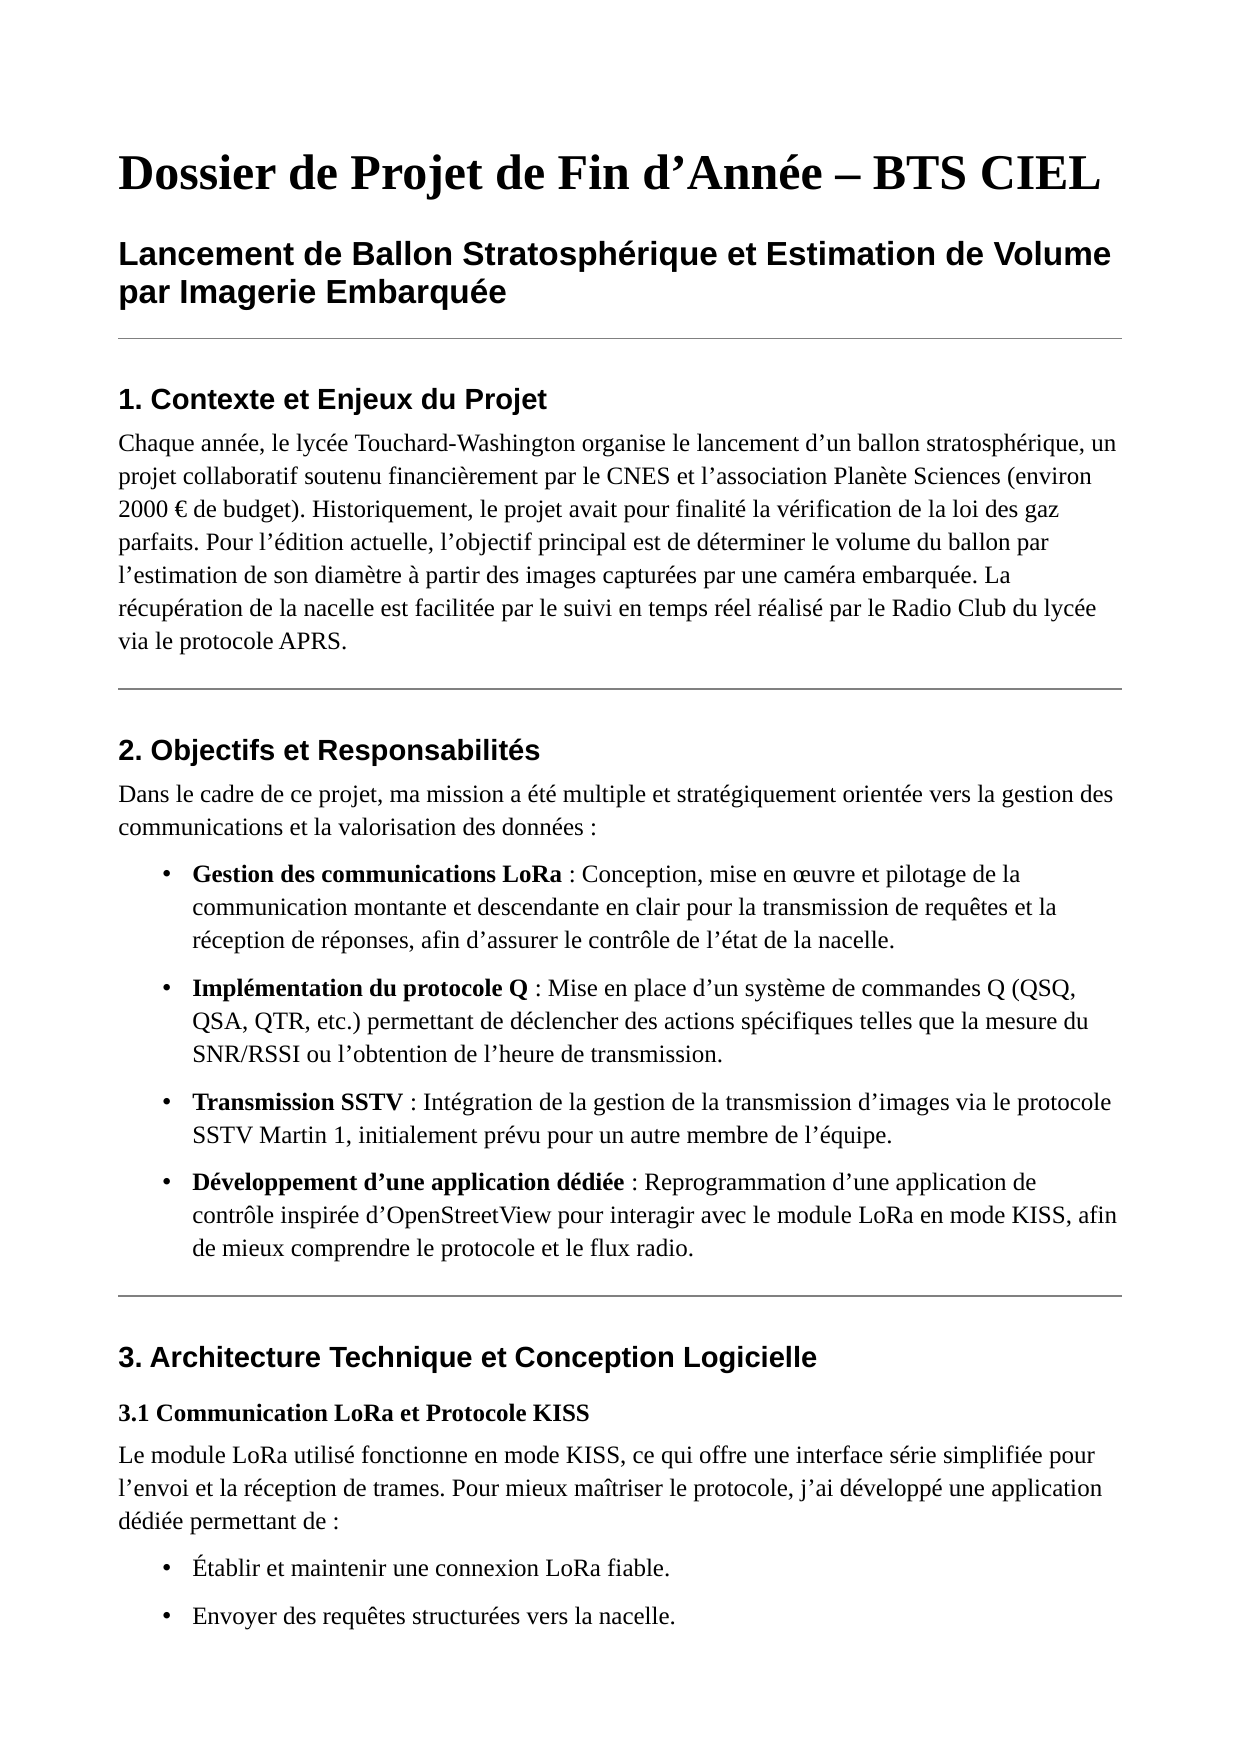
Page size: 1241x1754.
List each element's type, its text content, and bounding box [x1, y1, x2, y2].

text Le module LoRa utilisé fonctionne en mode KISS, ce qui offre une interface série simplifiée pour l’envoi et la réception de trames. Pour mieux maîtriser le protocole, j’ai développé une application dédiée permettant de : [118, 1440, 1122, 1534]
subtitle 3.1 Communication LoRa et Protocole KISS [118, 1398, 1122, 1427]
subtitle 3. Architecture Technique et Conception Logicielle [118, 1340, 1122, 1373]
list Établir et maintenir une connexion LoRa fiable. [162, 1553, 1122, 1582]
subtitle 2. Objectifs et Responsabilités [118, 733, 1122, 766]
subtitle Lancement de Ballon Stratosphérique et Estimation de Volume par Imagerie Embarquée [118, 234, 1122, 311]
text Chaque année, le lycée Touchard-Washington organise le lancement d’un ballon stratosphérique, un projet collaboratif soutenu financièrement par le CNES et l’association Planète Sciences (environ 2000 € de budget). Historiquement, le projet avait pour finalité la vérification de la loi des gaz parfaits. Pour l’édition actuelle, l’objectif principal est de déterminer le volume du ballon par l’estimation de son diamètre à partir des images capturées par une caméra embarquée. La récupération de la nacelle est facilitée par le suivi en temps réel réalisé par le Radio Club du lycée via le protocole APRS. [118, 428, 1122, 655]
list Envoyer des requêtes structurées vers la nacelle. [162, 1601, 1122, 1630]
list Développement d’une application dédiée : Reprogrammation d’une application de contrôle inspirée d’OpenStreetView pour interagir avec le module LoRa en mode KISS, afin de mieux comprendre le protocole et le flux radio. [162, 1167, 1122, 1262]
list Transmission SSTV : Intégration de la gestion de la transmission d’images via le protocole SSTV Martin 1, initialement prévu pour un autre membre de l’équipe. [162, 1087, 1122, 1148]
text Dans le cadre de ce projet, ma mission a été multiple et stratégiquement orientée vers la gestion des communications et la valorisation des données : [118, 779, 1122, 841]
subtitle 1. Contexte et Enjeux du Projet [118, 382, 1122, 416]
list Gestion des communications LoRa : Conception, mise en œuvre et pilotage de la communication montante et descendante en clair pour la transmission de requêtes et la réception de réponses, afin d’assurer le contrôle de l’état de la nacelle. [162, 859, 1122, 954]
subtitle Dossier de Projet de Fin d’Année – BTS CIEL [118, 143, 1122, 201]
list Implémentation du protocole Q : Mise en place d’un système de commandes Q (QSQ, QSA, QTR, etc.) permettant de déclencher des actions spécifiques telles que la mesure du SNR/RSSI ou l’obtention de l’heure de transmission. [162, 973, 1122, 1068]
